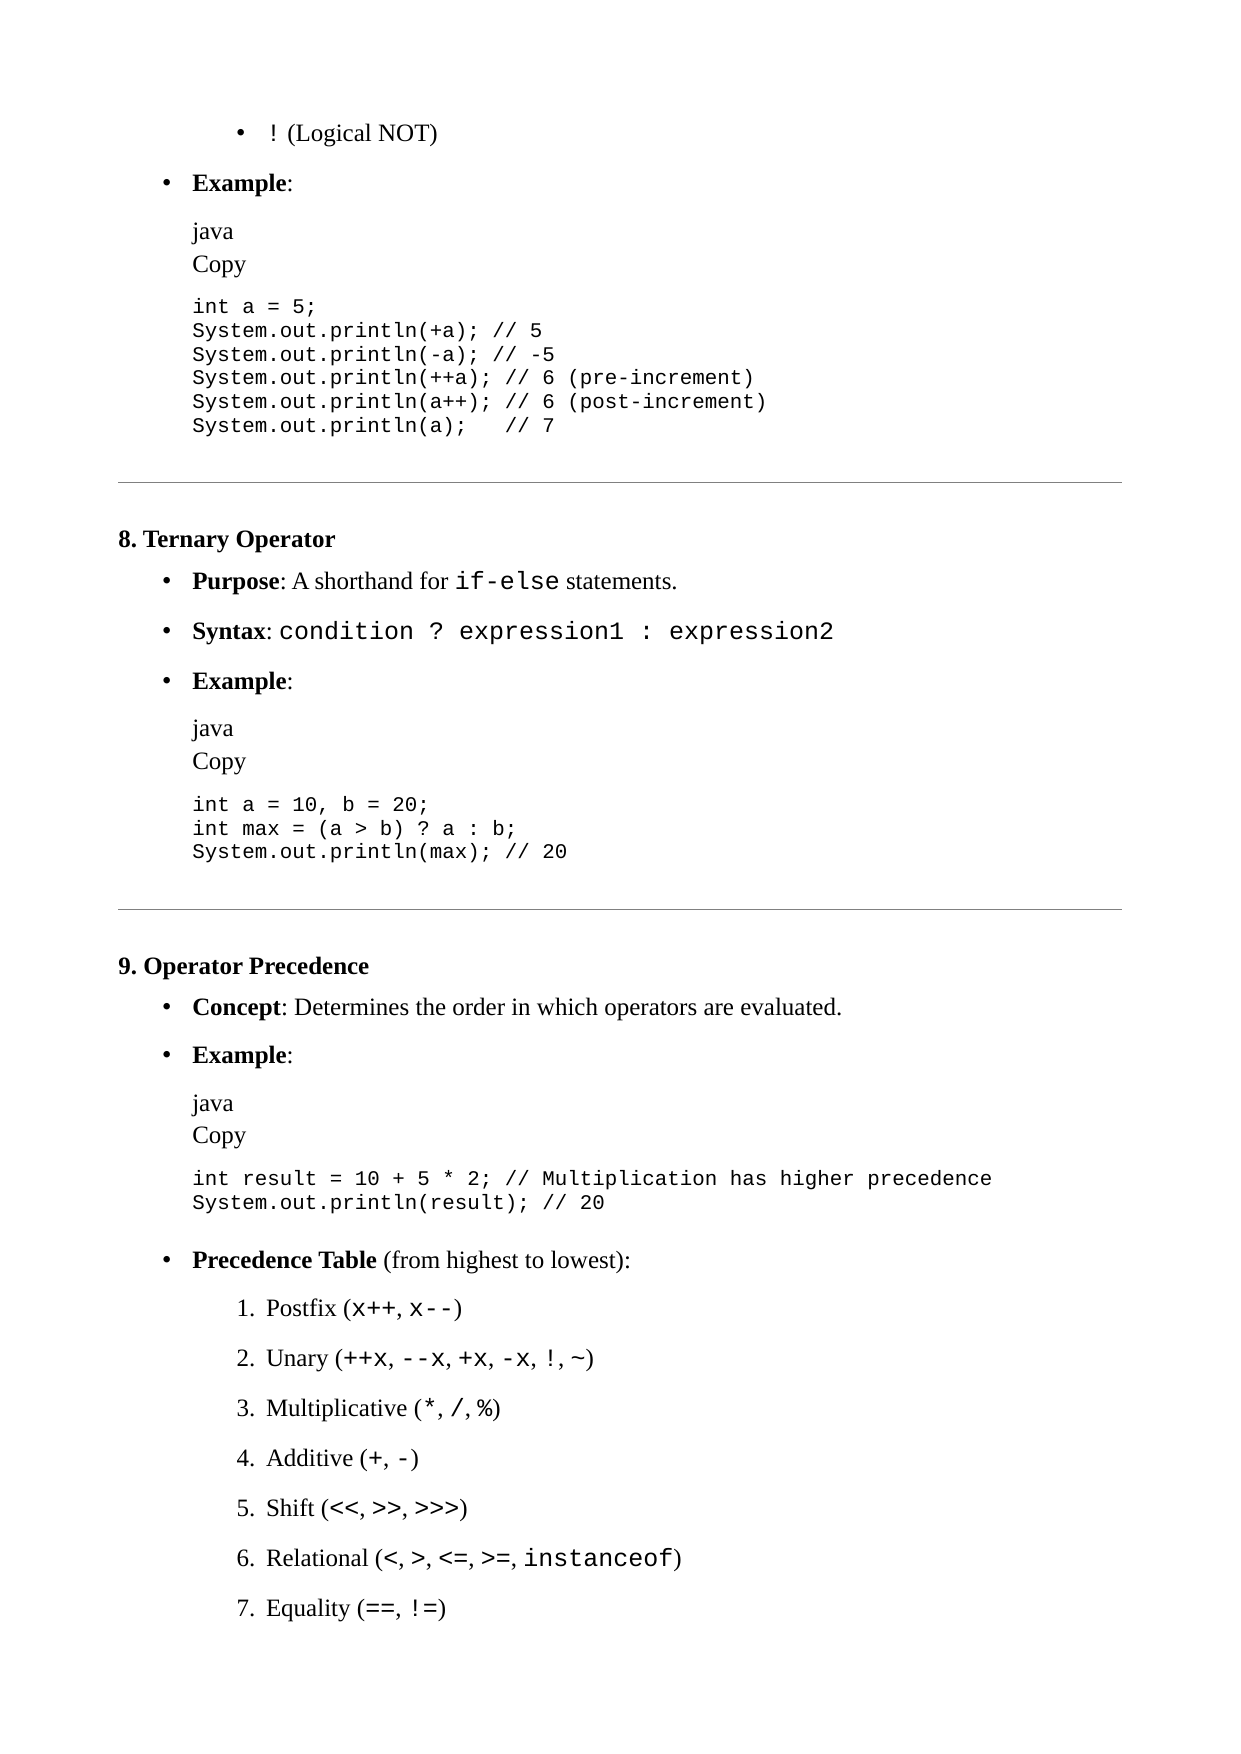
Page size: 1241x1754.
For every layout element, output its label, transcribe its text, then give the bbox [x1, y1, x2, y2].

list Multiplicative (*, /, %) [236, 1393, 1122, 1423]
list System.out.println(result); // 20 [162, 1192, 1122, 1216]
list java [162, 1088, 1122, 1116]
list Copy [162, 249, 1122, 277]
list Example: [162, 1040, 1122, 1069]
list System.out.println(a++); // 6 (post-increment) [162, 391, 1122, 414]
list System.out.println(-a); // -5 [162, 344, 1122, 367]
subtitle 8. Ternary Operator [118, 524, 1122, 553]
list Precedence Table (from highest to lowest): [162, 1245, 1122, 1274]
list System.out.println(+a); // 5 [162, 320, 1122, 344]
list System.out.println(a); // 7 [162, 414, 1122, 438]
subtitle 9. Operator Precedence [118, 951, 1122, 980]
list Relational (<, >, <=, >=, instanceof) [236, 1543, 1122, 1573]
list Additive (+, -) [236, 1443, 1122, 1473]
list Example: [162, 666, 1122, 694]
list Syntax: condition ? expression1 : expression2 [162, 616, 1122, 647]
list System.out.println(++a); // 6 (pre-increment) [162, 367, 1122, 391]
list Example: [162, 168, 1122, 197]
list int a = 10, b = 20; [162, 794, 1122, 818]
list Postfix (x++, x--) [236, 1293, 1122, 1323]
list System.out.println(max); // 20 [162, 841, 1122, 865]
list ! (Logical NOT) [236, 118, 1122, 149]
list java [162, 216, 1122, 244]
list Unary (++x, --x, +x, -x, !, ~) [236, 1343, 1122, 1373]
list Concept: Determines the order in which operators are evaluated. [162, 992, 1122, 1021]
list Shift (<<, >>, >>>) [236, 1493, 1122, 1523]
list Copy [162, 746, 1122, 775]
list int a = 5; [162, 296, 1122, 320]
list Purpose: A shorthand for if-else statements. [162, 566, 1122, 597]
list Equality (==, !=) [236, 1593, 1122, 1623]
list Copy [162, 1121, 1122, 1149]
list java [162, 713, 1122, 742]
list int max = (a > b) ? a : b; [162, 818, 1122, 841]
list int result = 10 + 5 * 2; // Multiplication has higher precedence [162, 1168, 1122, 1192]
